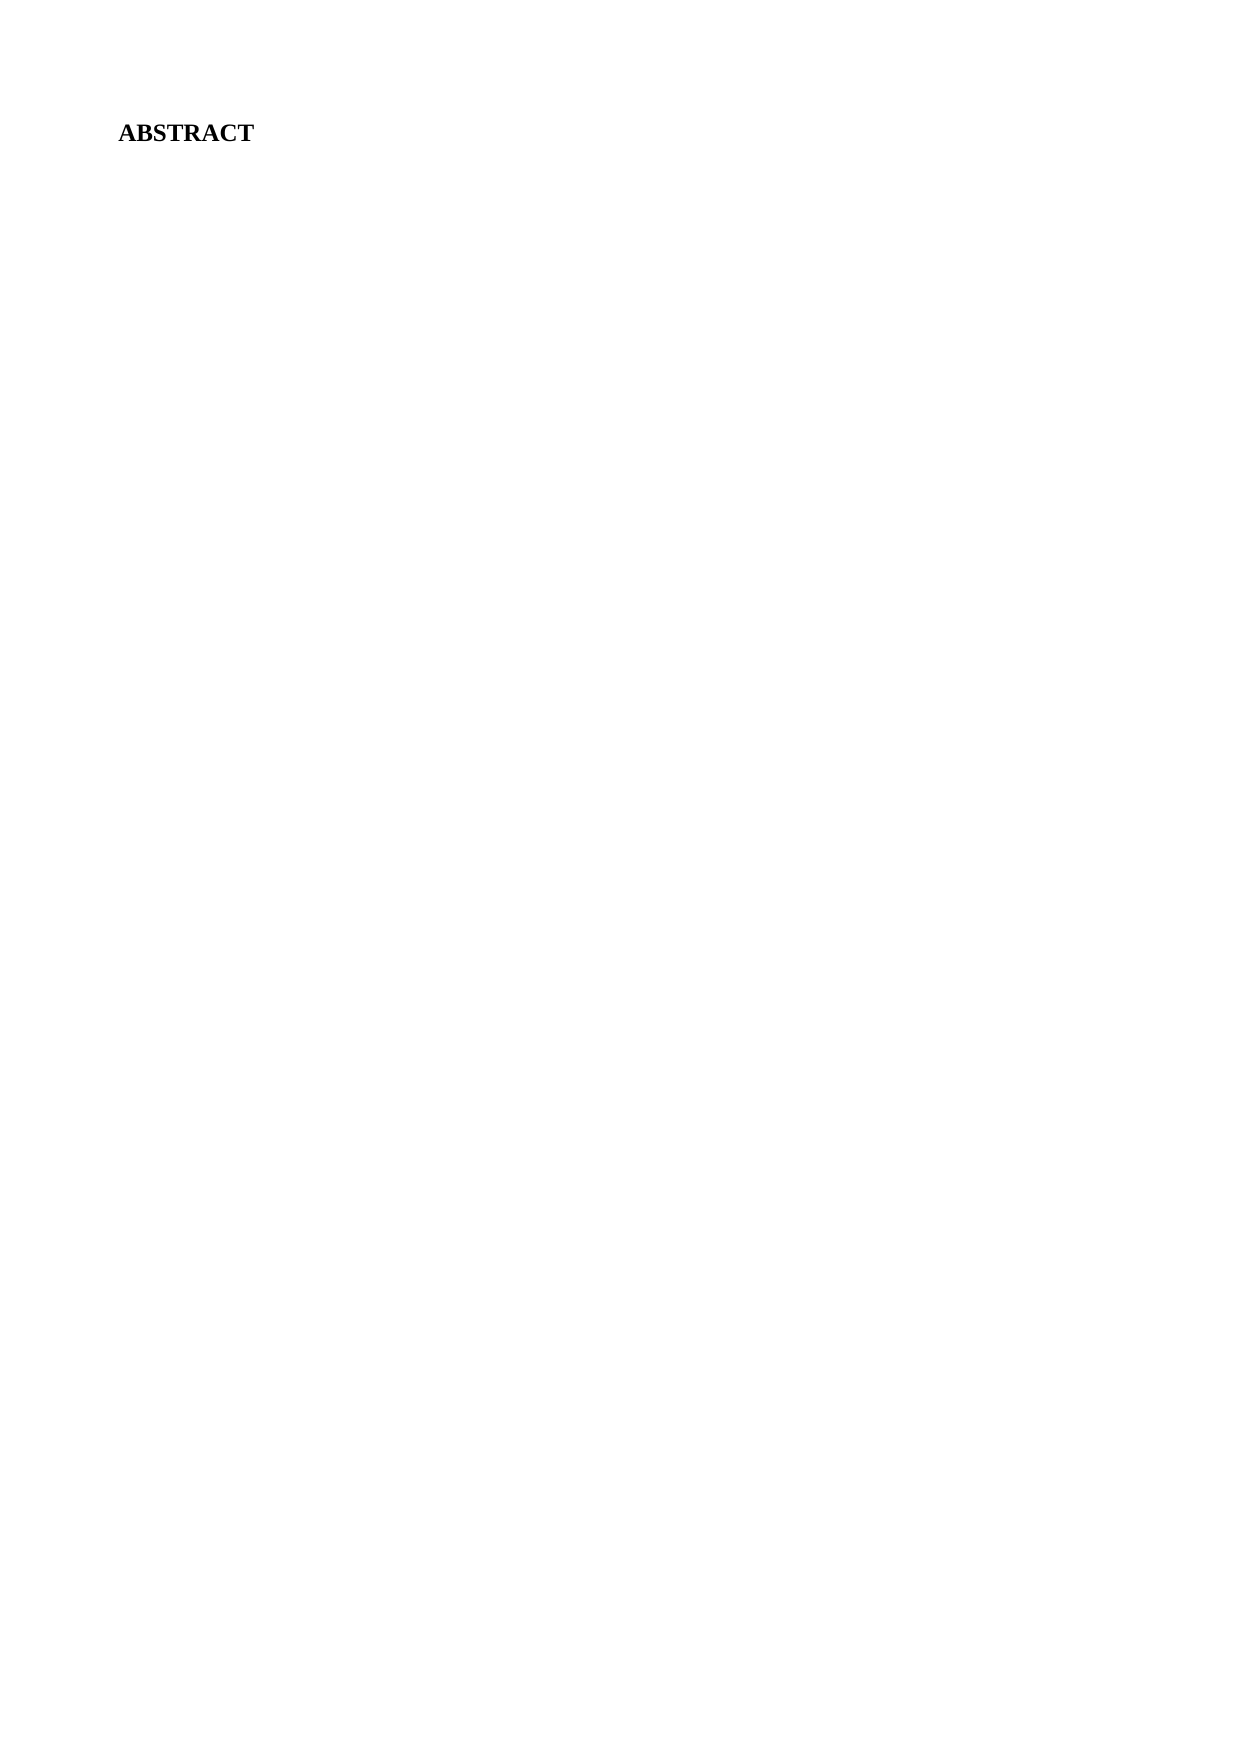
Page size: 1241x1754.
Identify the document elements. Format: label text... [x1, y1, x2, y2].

text ABSTRACT [118, 118, 1122, 147]
